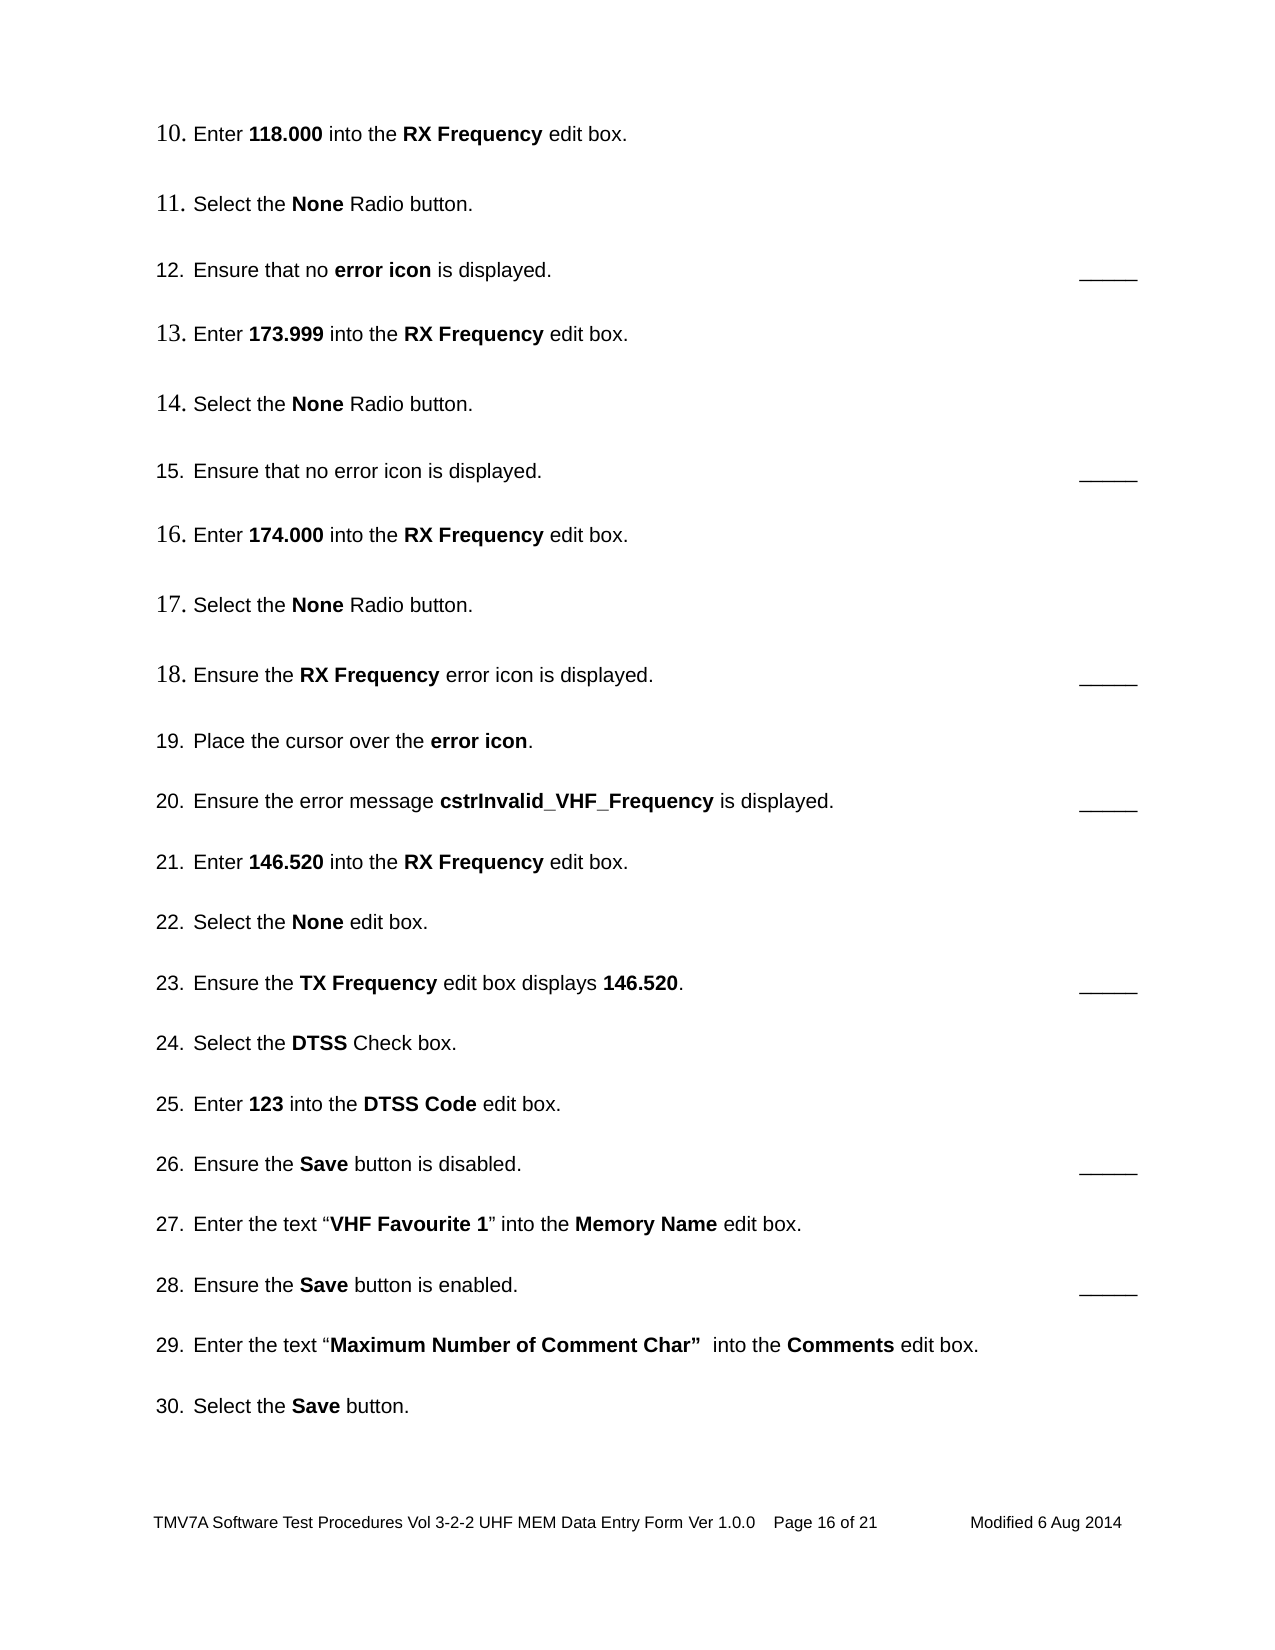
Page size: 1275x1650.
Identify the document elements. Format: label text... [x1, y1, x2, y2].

list Place the cursor over the error icon. [156, 729, 1157, 777]
list Ensure the Save button is enabled. _____ [156, 1273, 1157, 1321]
list Enter 173.999 into the RX Frequency edit box. [156, 318, 1157, 376]
list Enter 118.000 into the RX Frequency edit box. [156, 118, 1157, 176]
list Ensure the Save button is disabled. _____ [156, 1152, 1157, 1200]
list Ensure that no error icon is displayed. _____ [156, 458, 1157, 506]
list Select the None Radio button. [156, 188, 1157, 246]
list Ensure the error message cstrInvalid_VHF_Frequency is displayed. _____ [156, 789, 1157, 837]
list Select the DTSS Check box. [156, 1031, 1157, 1079]
list Ensure that no error icon is displayed. _____ [156, 258, 1157, 306]
list Select the Save button. [156, 1393, 1157, 1441]
list Ensure the TX Frequency edit box displays 146.520. _____ [156, 971, 1157, 1018]
list Ensure the RX Frequency error icon is displayed. _____ [156, 659, 1157, 716]
list Enter 123 into the DTSS Code edit box. [156, 1091, 1157, 1139]
list Enter the text “VHF Favourite 1” into the Memory Name edit box. [156, 1212, 1157, 1260]
list Enter 174.000 into the RX Frequency edit box. [156, 519, 1157, 576]
list Select the None Radio button. [156, 388, 1157, 446]
list Enter 146.520 into the RX Frequency edit box. [156, 850, 1157, 898]
list Select the None edit box. [156, 910, 1157, 958]
list Enter the text “Maximum Number of Comment Char” into the Comments edit box. [156, 1333, 1157, 1381]
list Select the None Radio button. [156, 589, 1157, 646]
